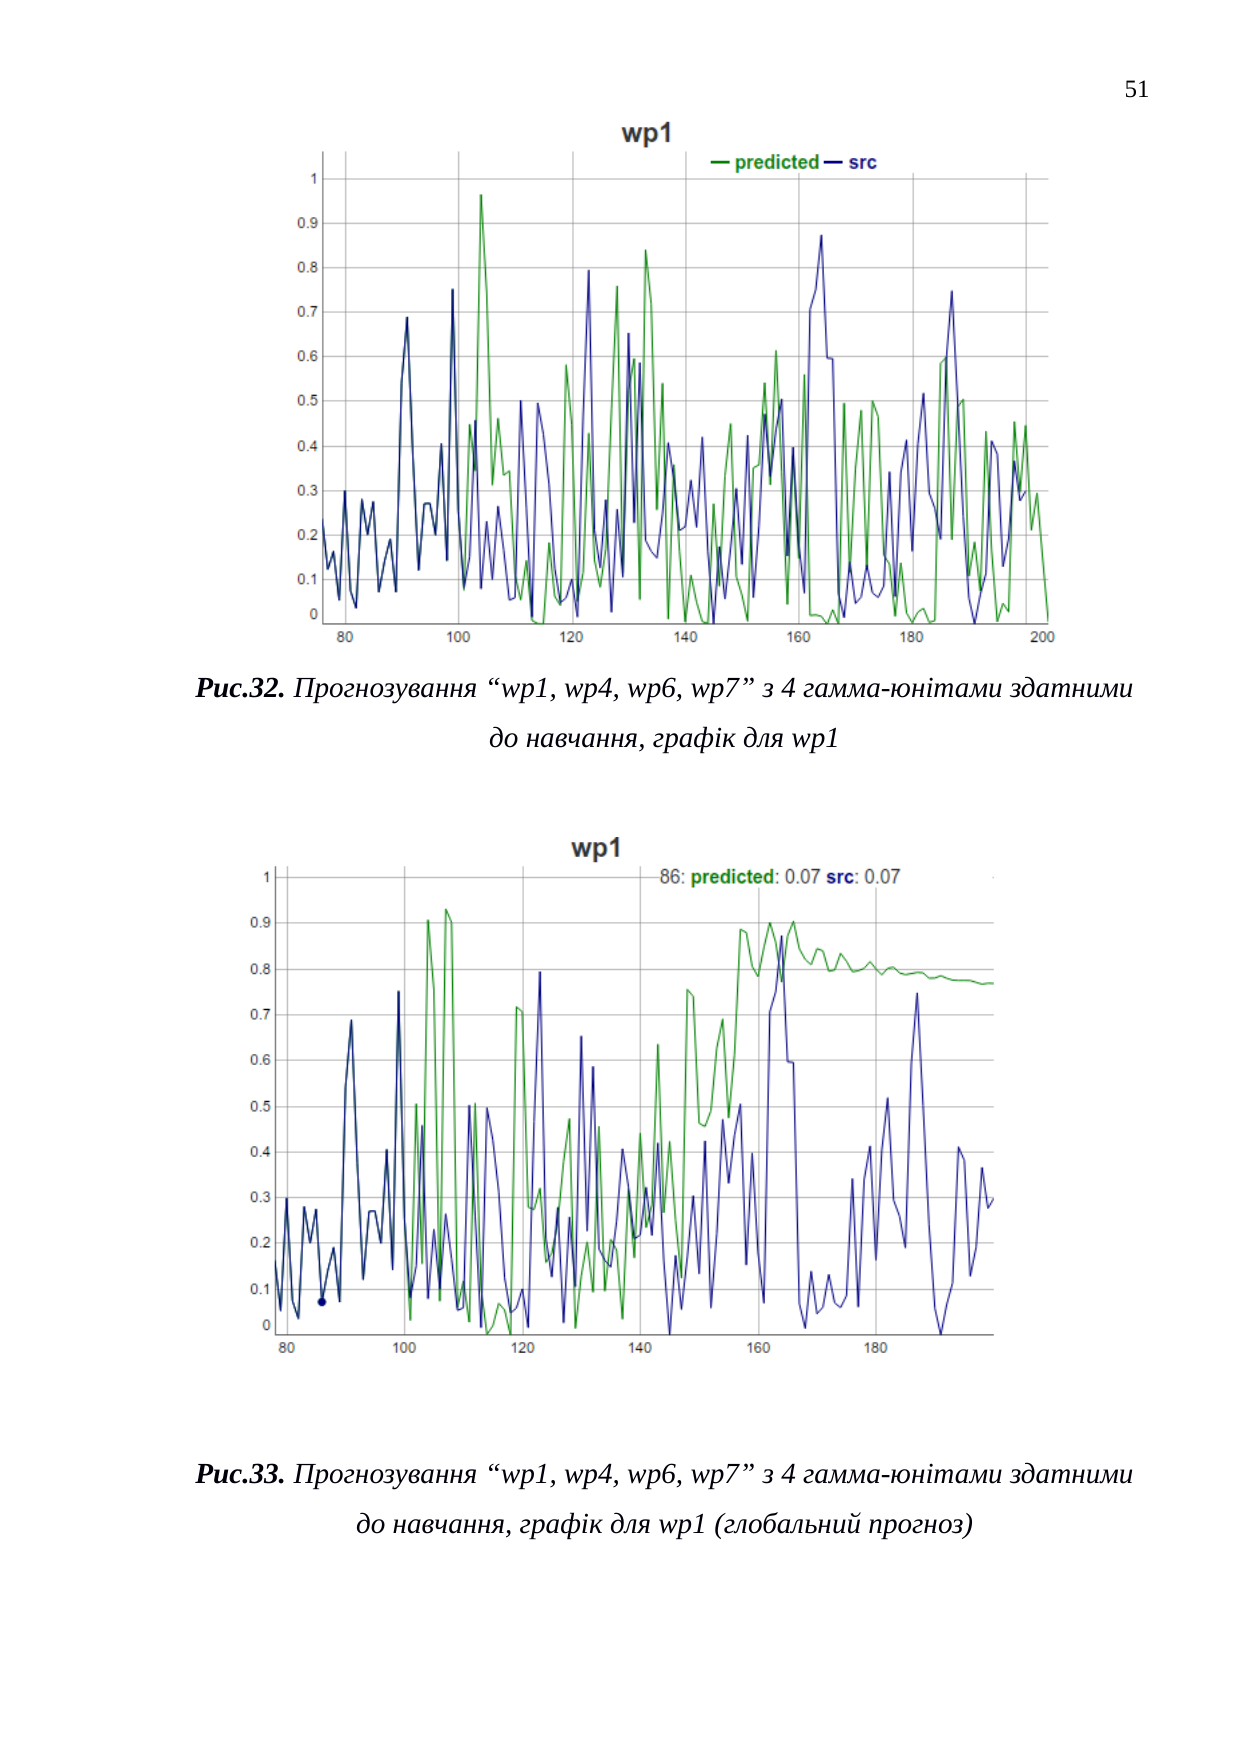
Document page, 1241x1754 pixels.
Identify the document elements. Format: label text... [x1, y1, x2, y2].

picture [247, 837, 1006, 1373]
text Рис.33. Прогнозування “wp1, wp4, wp6, wp7” з 4 гамма-юнітами здатними до навчання, графік для wp1 (глобальний прогноз) [177, 1456, 1152, 1540]
picture [286, 118, 1062, 653]
text Рис.32. Прогнозування “wp1, wp4, wp6, wp7” з 4 гамма-юнітами здатними до навчання, графік для wp1 [177, 118, 1152, 753]
